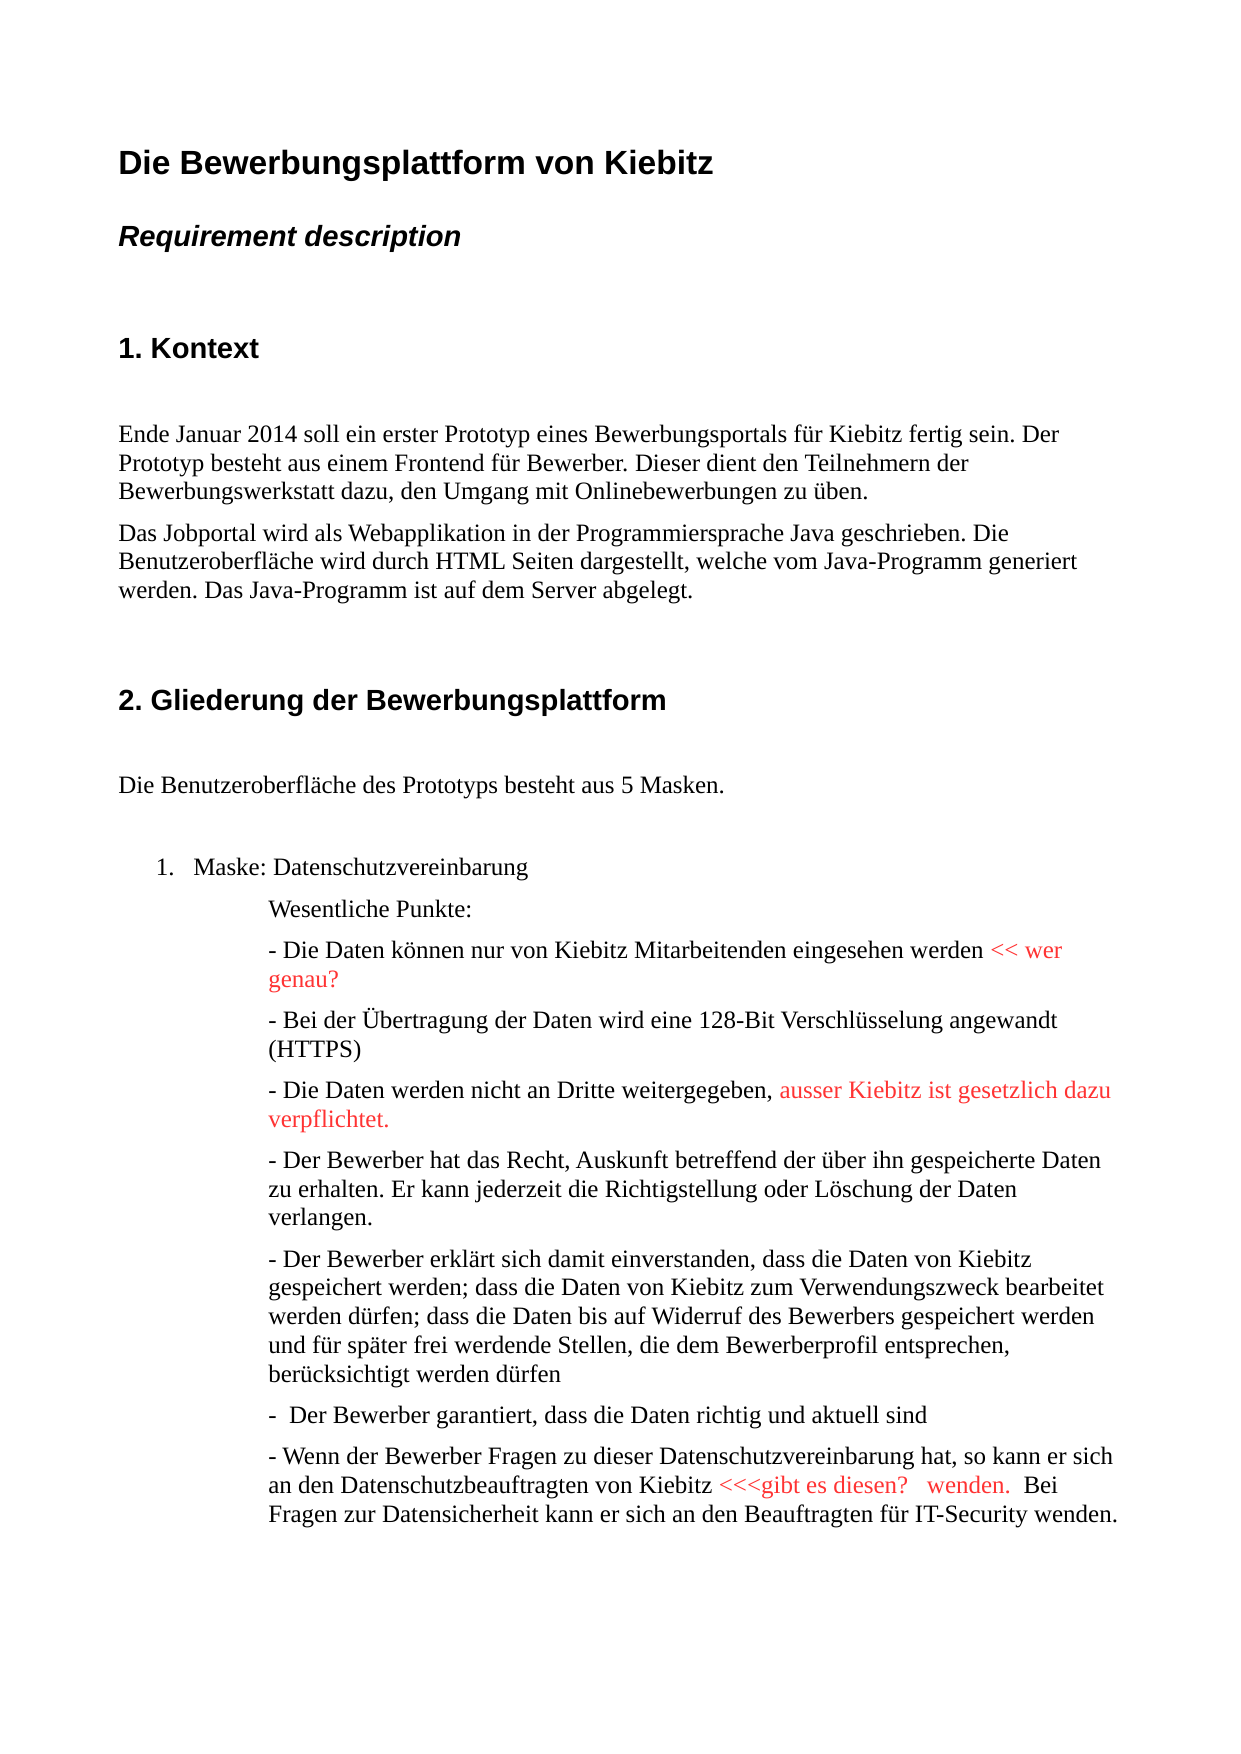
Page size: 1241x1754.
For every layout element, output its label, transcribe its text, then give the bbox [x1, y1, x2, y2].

subtitle 1. Kontext [118, 332, 1122, 365]
list - Der Bewerber erklärt sich damit einverstanden, dass die Daten von Kiebitz gespeichert werden; dass die Daten von Kiebitz zum Verwendungszweck bearbeitet werden dürfen; dass die Daten bis auf Widerruf des Bewerbers gespeichert werden und für später frei werdende Stellen, die dem Bewerberprofil entsprechen, berücksichtigt werden dürfen [231, 1244, 1122, 1387]
list Maske: Datenschutzvereinbarung [156, 852, 1122, 881]
list - Der Bewerber hat das Recht, Auskunft betreffend der über ihn gespeicherte Daten zu erhalten. Er kann jederzeit die Richtigstellung oder Löschung der Daten verlangen. [231, 1145, 1122, 1231]
list - Die Daten werden nicht an Dritte weitergegeben, ausser Kiebitz ist gesetzlich dazu verpflichtet. [231, 1075, 1122, 1132]
text Das Jobportal wird als Webapplikation in der Programmiersprache Java geschrieben. Die Benutzeroberfläche wird durch HTML Seiten dargestellt, welche vom Java-Programm generiert werden. Das Java-Programm ist auf dem Server abgelegt. [118, 518, 1122, 604]
list - Der Bewerber garantiert, dass die Daten richtig und aktuell sind [231, 1400, 1122, 1429]
subtitle Requirement description [118, 219, 1122, 253]
subtitle Die Bewerbungsplattform von Kiebitz [118, 143, 1122, 182]
list - Bei der Übertragung der Daten wird eine 128-Bit Verschlüsselung angewandt (HTTPS) [231, 1005, 1122, 1062]
text Ende Januar 2014 soll ein erster Prototyp eines Bewerbungsportals für Kiebitz fertig sein. Der Prototyp besteht aus einem Frontend für Bewerber. Dieser dient den Teilnehmern der Bewerbungswerkstatt dazu, den Umgang mit Onlinebewerbungen zu üben. [118, 419, 1122, 505]
subtitle 2. Gliederung der Bewerbungsplattform [118, 683, 1122, 716]
text Die Benutzeroberfläche des Prototyps besteht aus 5 Masken. [118, 770, 1122, 799]
list - Die Daten können nur von Kiebitz Mitarbeitenden eingesehen werden << wer genau? [231, 935, 1122, 992]
list Wesentliche Punkte: [231, 894, 1122, 922]
list - Wenn der Bewerber Fragen zu dieser Datenschutzvereinbarung hat, so kann er sich an den Datenschutzbeauftragten von Kiebitz <<<gibt es diesen? wenden. Bei Fragen zur Datensicherheit kann er sich an den Beauftragten für IT-Security wenden. [231, 1441, 1122, 1527]
